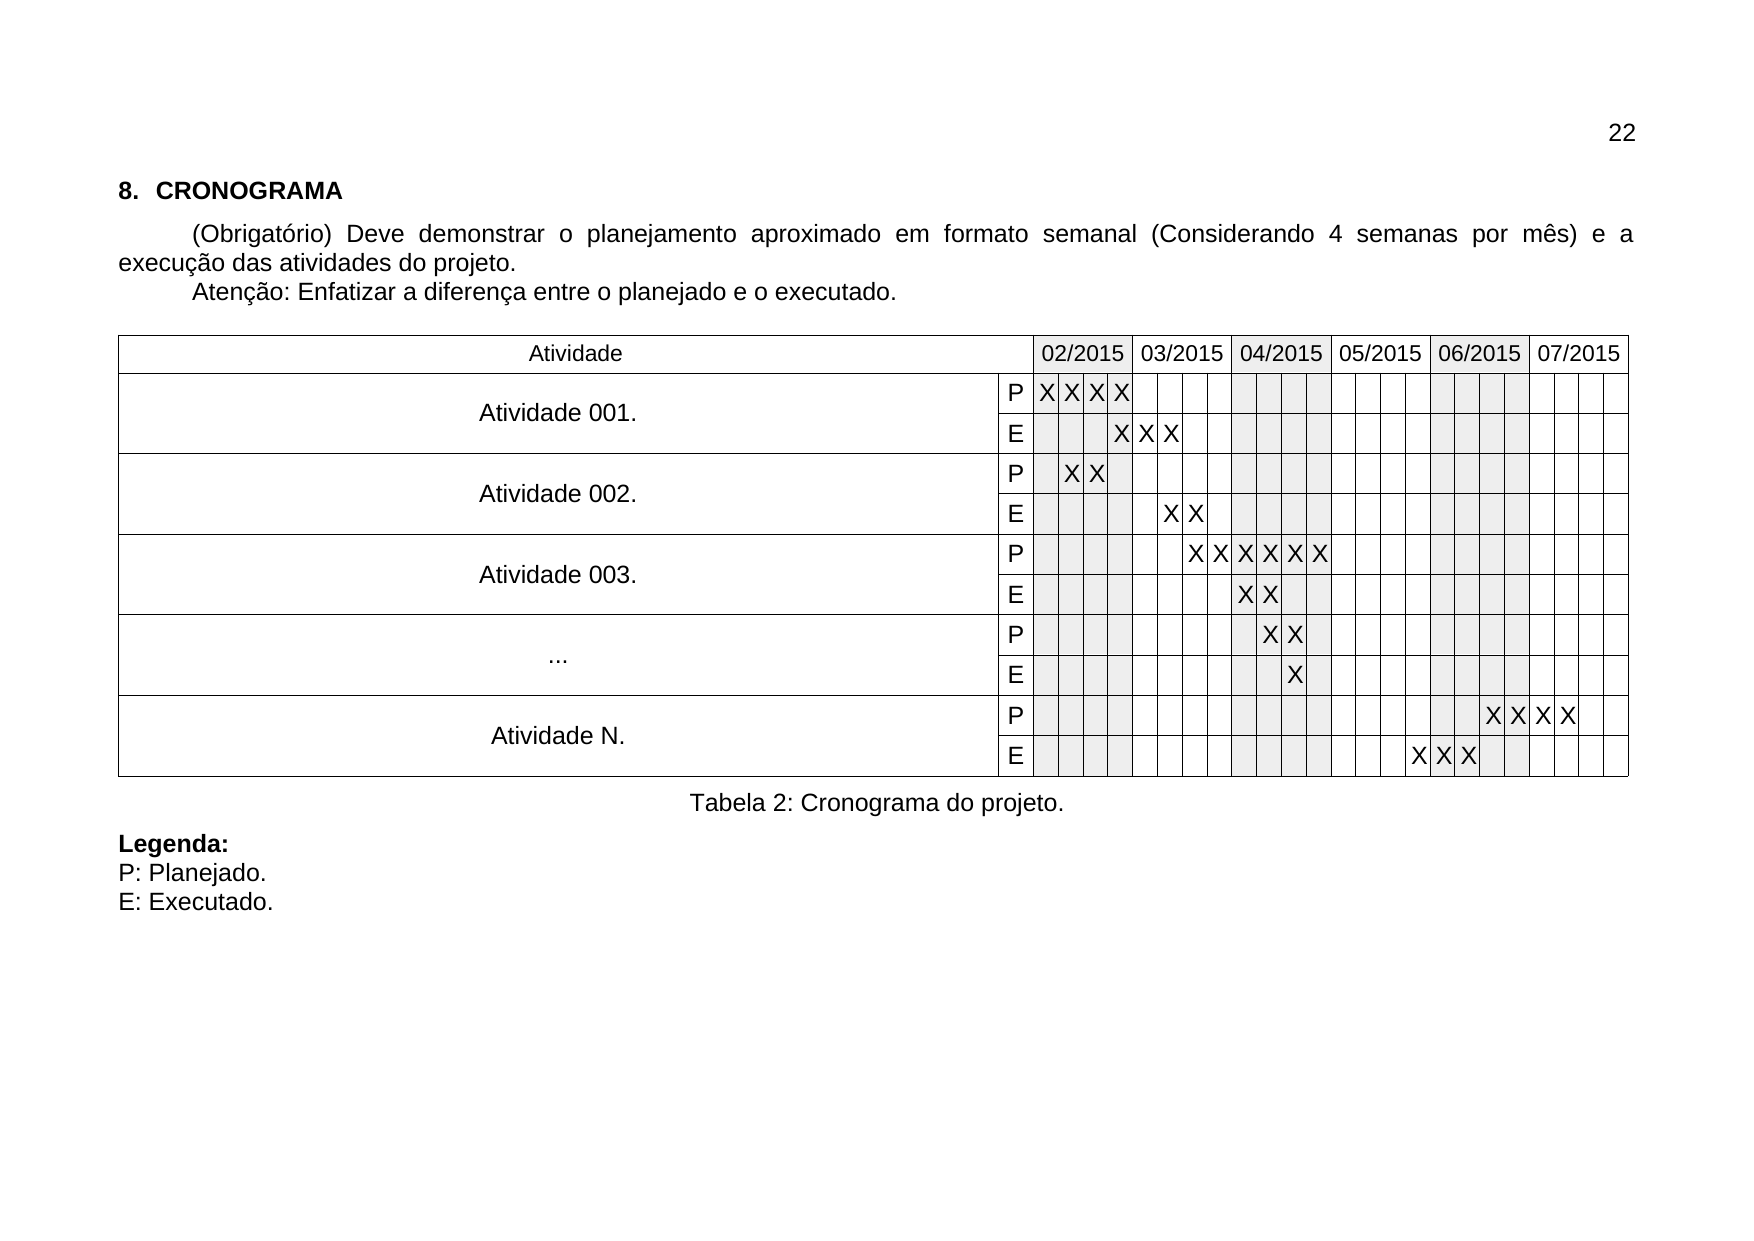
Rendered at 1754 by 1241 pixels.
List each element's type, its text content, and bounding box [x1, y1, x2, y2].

table_cell [1158, 696, 1182, 735]
table_cell [1480, 414, 1504, 453]
table_cell [1232, 494, 1256, 534]
table_cell X [1232, 575, 1256, 614]
table_cell ... [119, 615, 998, 695]
table_cell [1034, 575, 1058, 614]
table_cell [1158, 454, 1182, 493]
table_cell [1332, 414, 1355, 453]
table_cell [1505, 615, 1529, 654]
table_cell E [999, 575, 1033, 614]
table_cell [1455, 535, 1479, 574]
table_cell [1431, 414, 1454, 453]
table_cell [1579, 535, 1603, 574]
table_cell [1183, 575, 1207, 614]
table_cell [1183, 696, 1207, 735]
table_cell [1431, 615, 1454, 654]
table_cell [1431, 494, 1454, 534]
table_cell [1505, 575, 1529, 614]
table_cell [1307, 454, 1331, 493]
table_cell [1307, 494, 1331, 534]
subtitle CRONOGRAMA [118, 176, 1636, 205]
table_cell [1455, 656, 1479, 695]
table_cell [1332, 535, 1355, 574]
table_cell [1356, 575, 1380, 614]
table_cell [1307, 656, 1331, 695]
table_cell [1505, 374, 1529, 413]
table_cell [1208, 454, 1231, 493]
table_cell [1059, 414, 1083, 453]
table_cell [1604, 696, 1628, 735]
table_cell [1183, 374, 1207, 413]
table_cell X [1282, 535, 1306, 574]
table_cell X [1133, 414, 1157, 453]
table_cell [1133, 656, 1157, 695]
text Atenção: Enfatizar a diferença entre o planejado e o executado. [118, 277, 1636, 306]
table_cell [1307, 575, 1331, 614]
table_cell [1555, 736, 1578, 776]
table_cell [1158, 615, 1182, 654]
table_cell X [1455, 736, 1479, 776]
table_cell [1579, 374, 1603, 413]
table_cell X [1257, 615, 1281, 654]
table_cell X [1307, 535, 1331, 574]
table_cell [1604, 454, 1628, 493]
table_cell [1381, 736, 1405, 776]
table_cell [1604, 374, 1628, 413]
table_cell [1257, 494, 1281, 534]
table_cell X [1257, 575, 1281, 614]
table_cell [1133, 374, 1157, 413]
table_cell X [1208, 535, 1231, 574]
table_cell [1158, 736, 1182, 776]
table_cell [1183, 736, 1207, 776]
table_cell [1381, 575, 1405, 614]
table_cell [1084, 535, 1107, 574]
table_cell [1332, 615, 1355, 654]
table_cell [1356, 454, 1380, 493]
table_cell [1208, 615, 1231, 654]
table_header 02/2015 [1034, 336, 1132, 372]
table_cell [1555, 414, 1578, 453]
table_cell X [1555, 696, 1578, 735]
table_cell [1579, 575, 1603, 614]
table_cell [1406, 575, 1430, 614]
table_cell [1282, 736, 1306, 776]
table_cell X [1183, 494, 1207, 534]
table_cell E [999, 656, 1033, 695]
table_cell [1381, 494, 1405, 534]
table_cell [1282, 575, 1306, 614]
table_cell X [1282, 656, 1306, 695]
table_cell [1084, 615, 1107, 654]
table_cell [1034, 656, 1058, 695]
table_cell [1257, 374, 1281, 413]
table_cell [1133, 575, 1157, 614]
table_cell [1232, 656, 1256, 695]
table_cell [1480, 535, 1504, 574]
table_cell [1604, 615, 1628, 654]
table_cell X [1158, 494, 1182, 534]
table_cell E [999, 736, 1033, 776]
table_cell X [1406, 736, 1430, 776]
table_cell X [1505, 696, 1529, 735]
table_cell [1555, 656, 1578, 695]
table_cell [1257, 656, 1281, 695]
table_cell [1579, 615, 1603, 654]
table_cell [1282, 454, 1306, 493]
table_cell [1332, 656, 1355, 695]
text Tabela 2: Cronograma do projeto. [118, 788, 1636, 817]
table_cell [1307, 696, 1331, 735]
table_cell [1208, 414, 1231, 453]
table_header 03/2015 [1133, 336, 1231, 372]
table_cell [1455, 414, 1479, 453]
table_cell [1555, 374, 1578, 413]
table_cell [1480, 575, 1504, 614]
table_cell X [1232, 535, 1256, 574]
table_cell [1530, 656, 1554, 695]
table_cell [1183, 414, 1207, 453]
table_cell [1108, 656, 1132, 695]
table_cell [1530, 615, 1554, 654]
table_cell [1604, 736, 1628, 776]
table_cell [1282, 414, 1306, 453]
table_cell [1307, 414, 1331, 453]
table_cell [1505, 535, 1529, 574]
table_cell [1034, 696, 1058, 735]
table_cell [1158, 374, 1182, 413]
table_cell [1530, 535, 1554, 574]
table_cell [1158, 535, 1182, 574]
table_cell X [1257, 535, 1281, 574]
table_cell [1579, 454, 1603, 493]
table_cell [1530, 494, 1554, 534]
table_cell [1530, 736, 1554, 776]
table_cell [1084, 696, 1107, 735]
table_cell [1431, 535, 1454, 574]
table_cell [1455, 454, 1479, 493]
text P: Planejado. E: Executado. [118, 858, 1636, 916]
table_cell [1133, 494, 1157, 534]
table_cell [1604, 494, 1628, 534]
table_cell [1133, 736, 1157, 776]
table_cell [1133, 696, 1157, 735]
table_cell P [999, 615, 1033, 654]
table_cell Atividade 003. [119, 535, 998, 614]
table_cell [1579, 696, 1603, 735]
table_cell [1108, 535, 1132, 574]
table_cell [1208, 696, 1231, 735]
table_cell [1059, 656, 1083, 695]
table_header 04/2015 [1232, 336, 1331, 372]
table_cell [1406, 615, 1430, 654]
table_cell E [999, 494, 1033, 534]
table_cell [1059, 535, 1083, 574]
table_cell [1084, 494, 1107, 534]
table_cell [1084, 414, 1107, 453]
table_header 07/2015 [1530, 336, 1628, 372]
table_cell P [999, 374, 1033, 413]
table_cell Atividade 001. [119, 374, 998, 453]
table_cell [1084, 736, 1107, 776]
table_cell [1579, 656, 1603, 695]
table_cell [1208, 374, 1231, 413]
table_cell [1059, 615, 1083, 654]
table_cell [1332, 696, 1355, 735]
table_cell [1604, 656, 1628, 695]
table_cell [1455, 494, 1479, 534]
table_cell [1530, 454, 1554, 493]
table_cell P [999, 535, 1033, 574]
table_cell [1059, 696, 1083, 735]
table_header 05/2015 [1332, 336, 1430, 372]
table_cell [1555, 535, 1578, 574]
table_cell [1356, 374, 1380, 413]
table_cell X [1084, 374, 1107, 413]
table_cell [1232, 454, 1256, 493]
table_cell [1455, 374, 1479, 413]
table_cell [1034, 535, 1058, 574]
table_cell [1431, 575, 1454, 614]
table_cell [1332, 736, 1355, 776]
table_cell [1059, 736, 1083, 776]
table_cell [1381, 696, 1405, 735]
table_cell X [1530, 696, 1554, 735]
table_cell [1455, 575, 1479, 614]
table_cell [1505, 494, 1529, 534]
table_cell [1282, 494, 1306, 534]
table_cell [1257, 454, 1281, 493]
table_cell [1356, 494, 1380, 534]
table_cell X [1431, 736, 1454, 776]
table_cell [1108, 615, 1132, 654]
table_cell [1480, 736, 1504, 776]
table_cell [1108, 736, 1132, 776]
table_cell X [1480, 696, 1504, 735]
table_cell [1356, 696, 1380, 735]
table_cell [1158, 575, 1182, 614]
table_cell X [1108, 374, 1132, 413]
table_cell [1530, 575, 1554, 614]
table_cell [1108, 696, 1132, 735]
table_cell Atividade N. [119, 696, 998, 776]
table_cell X [1059, 374, 1083, 413]
table_cell [1555, 494, 1578, 534]
table_cell [1282, 696, 1306, 735]
table_cell [1505, 656, 1529, 695]
table_cell [1555, 615, 1578, 654]
table_cell [1034, 615, 1058, 654]
table_cell [1505, 736, 1529, 776]
table_cell [1406, 454, 1430, 493]
table_cell P [999, 696, 1033, 735]
table_cell [1381, 656, 1405, 695]
table_cell [1579, 736, 1603, 776]
table_cell [1455, 615, 1479, 654]
table_cell [1356, 414, 1380, 453]
table_cell [1208, 575, 1231, 614]
table_cell [1604, 575, 1628, 614]
table_cell [1431, 374, 1454, 413]
table_cell [1530, 414, 1554, 453]
table_cell [1406, 494, 1430, 534]
table_cell [1455, 696, 1479, 735]
table_cell [1356, 615, 1380, 654]
table_cell [1381, 615, 1405, 654]
table_cell [1480, 494, 1504, 534]
table_cell [1406, 696, 1430, 735]
text (Obrigatório) Deve demonstrar o planejamento aproximado em formato semanal (Considerando 4 semanas por mês) e a execução das atividades do projeto. [118, 219, 1636, 277]
table_cell [1604, 535, 1628, 574]
table_cell [1208, 494, 1231, 534]
table_cell [1480, 454, 1504, 493]
table_cell X [1282, 615, 1306, 654]
table_cell [1579, 414, 1603, 453]
table_cell [1208, 656, 1231, 695]
table_cell [1381, 454, 1405, 493]
table_cell [1530, 374, 1554, 413]
table_cell [1381, 374, 1405, 413]
table_cell [1232, 615, 1256, 654]
table_cell [1431, 656, 1454, 695]
table_cell [1480, 615, 1504, 654]
table_cell [1381, 535, 1405, 574]
table_cell X [1084, 454, 1107, 493]
table_cell [1059, 575, 1083, 614]
table_cell [1232, 736, 1256, 776]
table_cell [1034, 494, 1058, 534]
table_cell P [999, 454, 1033, 493]
table_cell [1282, 374, 1306, 413]
table_cell [1555, 454, 1578, 493]
table_header Atividade [119, 336, 1033, 372]
table_cell [1034, 414, 1058, 453]
table_cell X [1108, 414, 1132, 453]
table_cell [1307, 374, 1331, 413]
table_cell [1059, 494, 1083, 534]
table_cell [1133, 535, 1157, 574]
table_cell [1183, 615, 1207, 654]
table_cell X [1059, 454, 1083, 493]
table_cell [1480, 656, 1504, 695]
table_cell [1356, 656, 1380, 695]
table_cell [1332, 374, 1355, 413]
table_cell [1108, 454, 1132, 493]
table_cell [1579, 494, 1603, 534]
table_cell Atividade 002. [119, 454, 998, 534]
table_cell [1604, 414, 1628, 453]
table_cell [1406, 414, 1430, 453]
table_cell [1356, 535, 1380, 574]
table_cell [1034, 736, 1058, 776]
table_cell [1431, 696, 1454, 735]
table_cell [1183, 454, 1207, 493]
table_cell X [1034, 374, 1058, 413]
table_cell [1133, 454, 1157, 493]
table_cell [1084, 656, 1107, 695]
table_cell X [1158, 414, 1182, 453]
table_cell [1208, 736, 1231, 776]
table_cell [1332, 575, 1355, 614]
text Legenda: [118, 829, 1636, 858]
table_cell [1158, 656, 1182, 695]
table_cell [1381, 414, 1405, 453]
table_cell [1406, 656, 1430, 695]
table_cell [1257, 414, 1281, 453]
table_cell X [1183, 535, 1207, 574]
table_cell [1505, 454, 1529, 493]
table_cell [1406, 374, 1430, 413]
table_cell [1232, 374, 1256, 413]
table_cell [1108, 494, 1132, 534]
table_cell [1183, 656, 1207, 695]
table_cell [1084, 575, 1107, 614]
table_cell [1257, 736, 1281, 776]
table_cell [1133, 615, 1157, 654]
table_cell [1307, 736, 1331, 776]
table_cell [1232, 414, 1256, 453]
table_cell [1232, 696, 1256, 735]
table_cell [1332, 494, 1355, 534]
table_cell [1307, 615, 1331, 654]
table_cell [1505, 414, 1529, 453]
table_cell [1406, 535, 1430, 574]
table_cell [1431, 454, 1454, 493]
table_cell [1332, 454, 1355, 493]
table_cell [1555, 575, 1578, 614]
table_cell [1034, 454, 1058, 493]
table_cell [1356, 736, 1380, 776]
table_cell E [999, 414, 1033, 453]
table_cell [1480, 374, 1504, 413]
table_cell [1257, 696, 1281, 735]
table_cell [1108, 575, 1132, 614]
table_header 06/2015 [1431, 336, 1529, 372]
